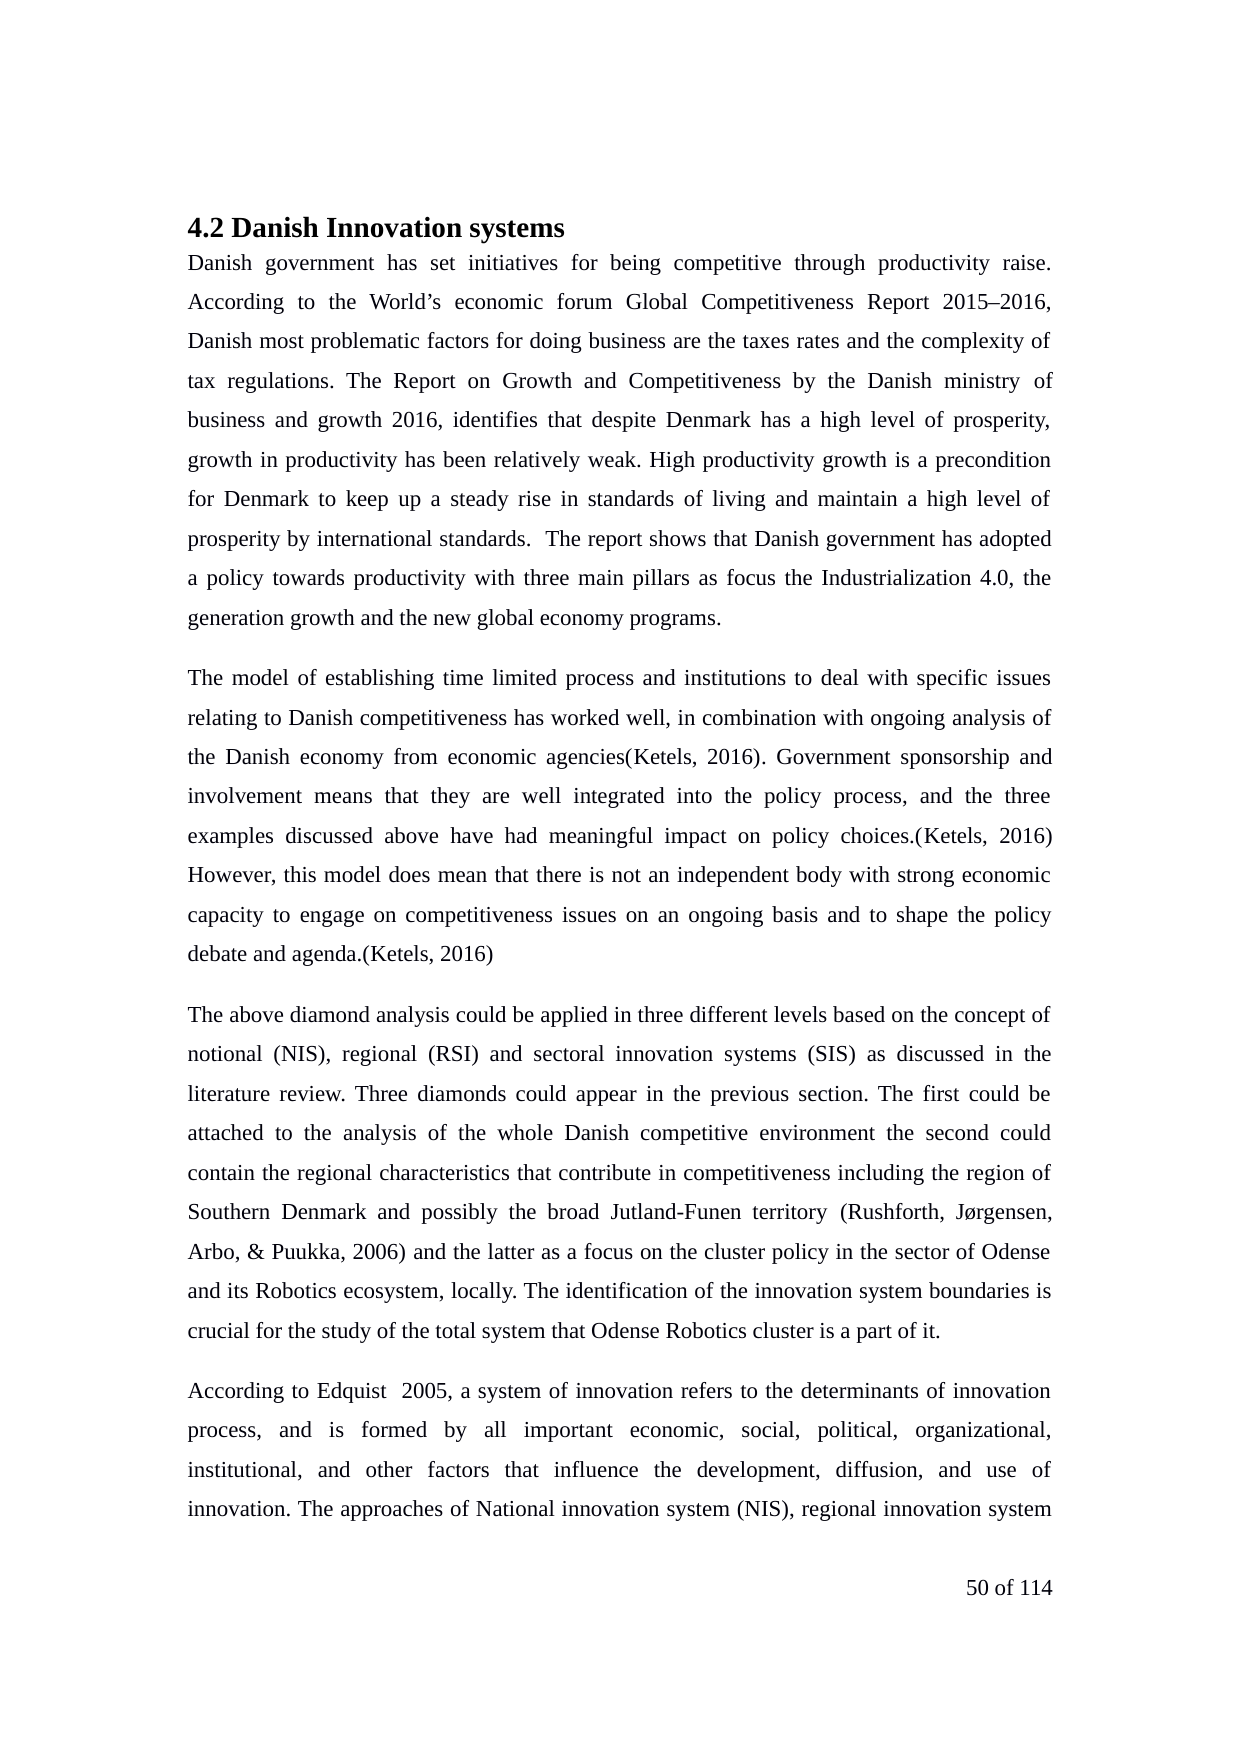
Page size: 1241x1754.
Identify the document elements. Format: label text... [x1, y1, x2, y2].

text The model of establishing time limited process and institutions to deal with specific issues relating to Danish competitiveness has worked well, in combination with ongoing analysis of the Danish economy from economic agencies(Ketels, 2016). Government sponsorship and involvement means that they are well integrated into the policy process, and the three examples discussed above have had meaningful impact on policy choices.(Ketels, 2016) However, this model does mean that there is not an independent body with strong economic capacity to engage on competitiveness issues on an ongoing basis and to shape the policy debate and agenda.(Ketels, 2016) [187, 664, 1053, 967]
text Danish government has set initiatives for being competitive through productivity raise. According to the World’s economic forum Global Competitiveness Report 2015–2016, Danish most problematic factors for doing business are the taxes rates and the complexity of tax regulations. The Report on Growth and Competitiveness by the Danish ministry of business and growth 2016, identifies that despite Denmark has a high level of prosperity, growth in productivity has been relatively weak. High productivity growth is a precondition for Denmark to keep up a steady rise in standards of living and maintain a high level of prosperity by international standards. The report shows that Danish government has adopted a policy towards productivity with three main pillars as focus the Industrialization 4.0, the generation growth and the new global economy programs. [187, 248, 1053, 630]
text According to Edquist 2005, a system of innovation refers to the determinants of innovation process, and is formed by all important economic, social, political, organizational, institutional, and other factors that influence the development, diffusion, and use of innovation. The approaches of National innovation system (NIS), regional innovation system [187, 1377, 1053, 1522]
text The above diamond analysis could be applied in three different levels based on the concept of notional (NIS), regional (RSI) and sectoral innovation systems (SIS) as discussed in the literature review. Three diamonds could appear in the previous section. The first could be attached to the analysis of the whole Danish competitive environment the second could contain the regional characteristics that contribute in competitiveness including the region of Southern Denmark and possibly the broad Jutland-Funen territory (Rushforth, Jørgensen, Arbo, & Puukka, 2006) and the latter as a focus on the cluster policy in the sector of Odense and its Robotics ecosystem, locally. The identification of the innovation system boundaries is crucial for the study of the total system that Odense Robotics cluster is a part of it. [187, 1001, 1053, 1343]
subtitle 4.2 Danish Innovation systems [187, 210, 1053, 243]
